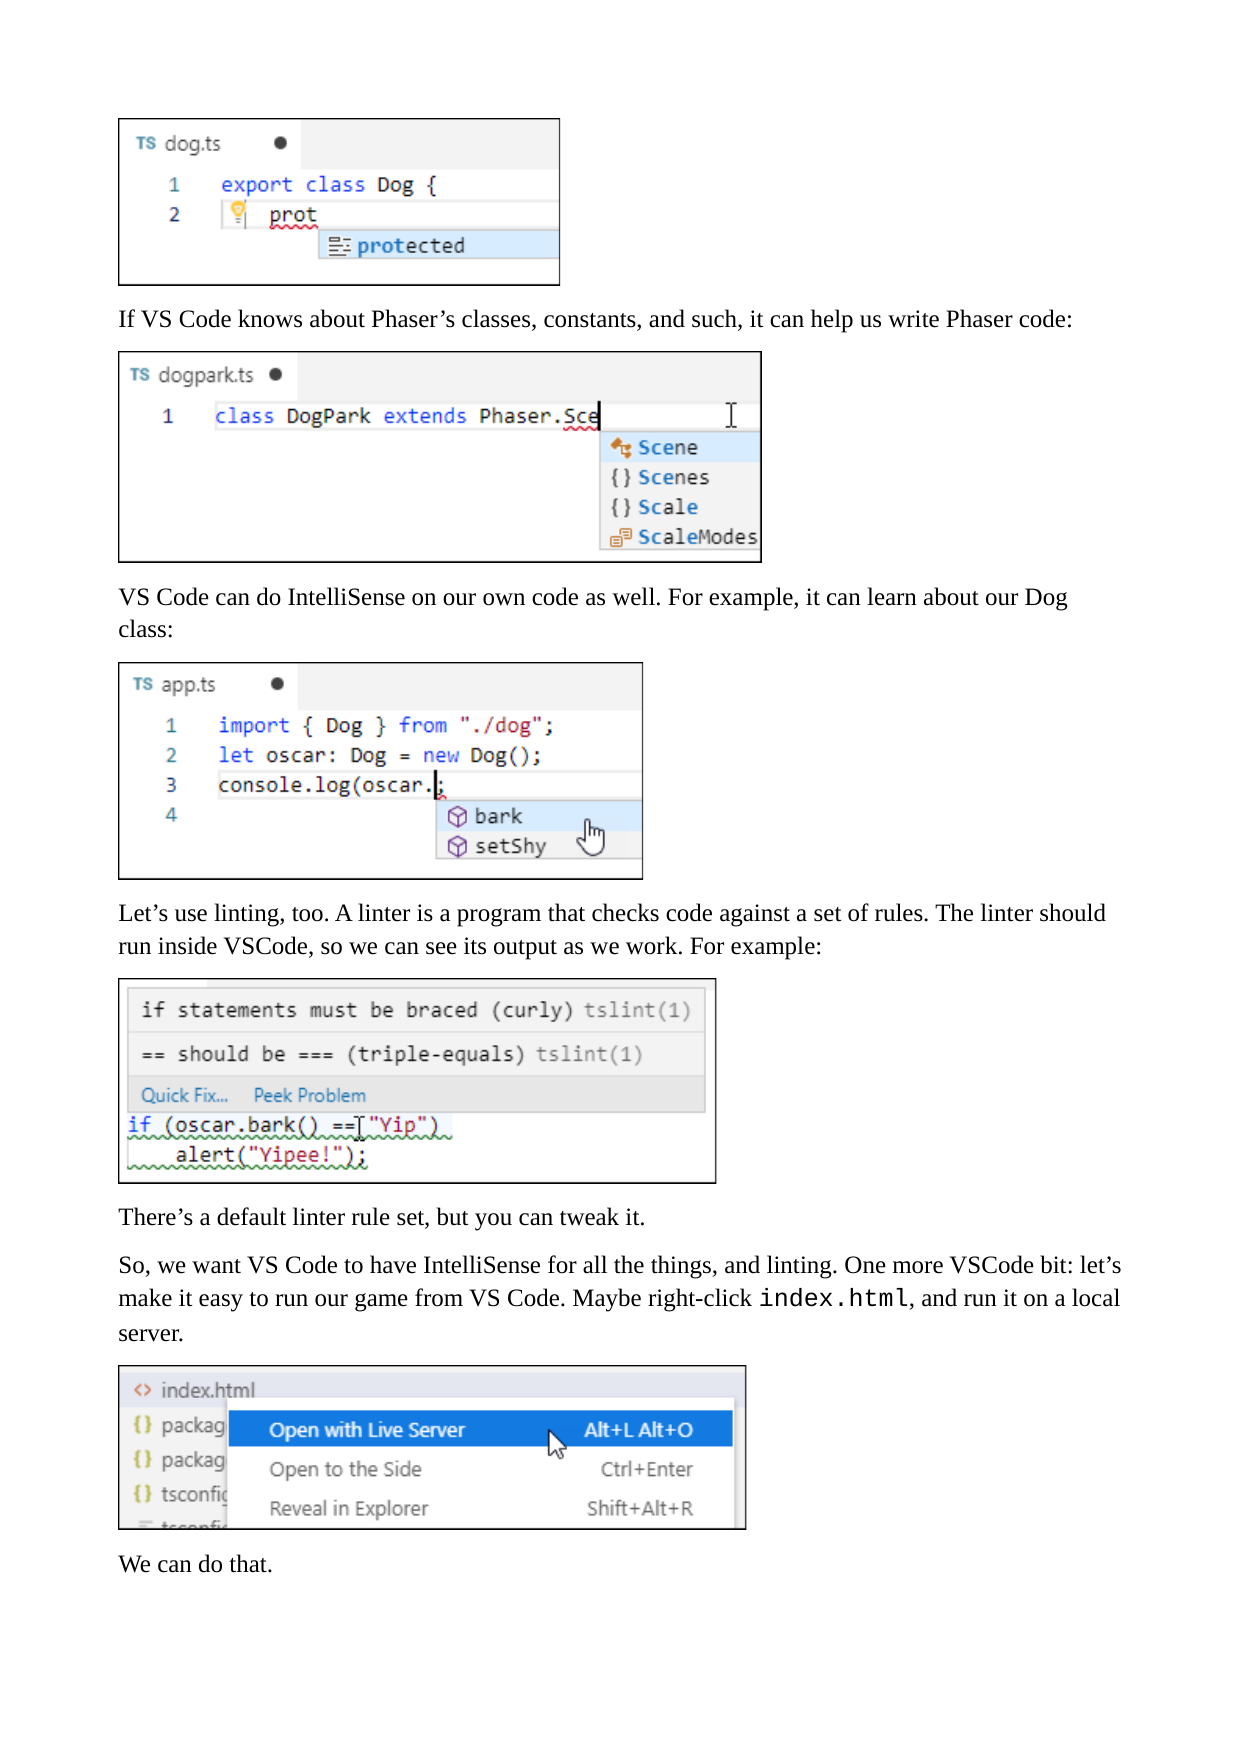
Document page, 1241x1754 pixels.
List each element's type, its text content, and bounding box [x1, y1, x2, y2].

picture [118, 351, 762, 563]
picture [118, 662, 644, 880]
picture [118, 1365, 747, 1530]
picture [118, 978, 717, 1184]
text If VS Code knows about Phaser’s classes, constants, and such, it can help us write Phaser code: [118, 304, 1122, 333]
picture [118, 118, 561, 286]
text Let’s use linting, too. A linter is a program that checks code against a set of rules. The linter should run inside VSCode, so we can see its output as we work. For example: [118, 898, 1122, 960]
text There’s a default linter rule set, but you can tweak it. [118, 1202, 1122, 1231]
text So, we want VS Code to have IntelliSense for all the things, and linting. One more VSCode bit: let’s make it easy to run our game from VS Code. Maybe right-click index.html, and run it on a local server. [118, 1250, 1122, 1347]
text We can do that. [118, 1549, 1122, 1577]
text VS Code can do IntelliSense on our own code as well. For example, it can learn about our Dog class: [118, 582, 1122, 643]
